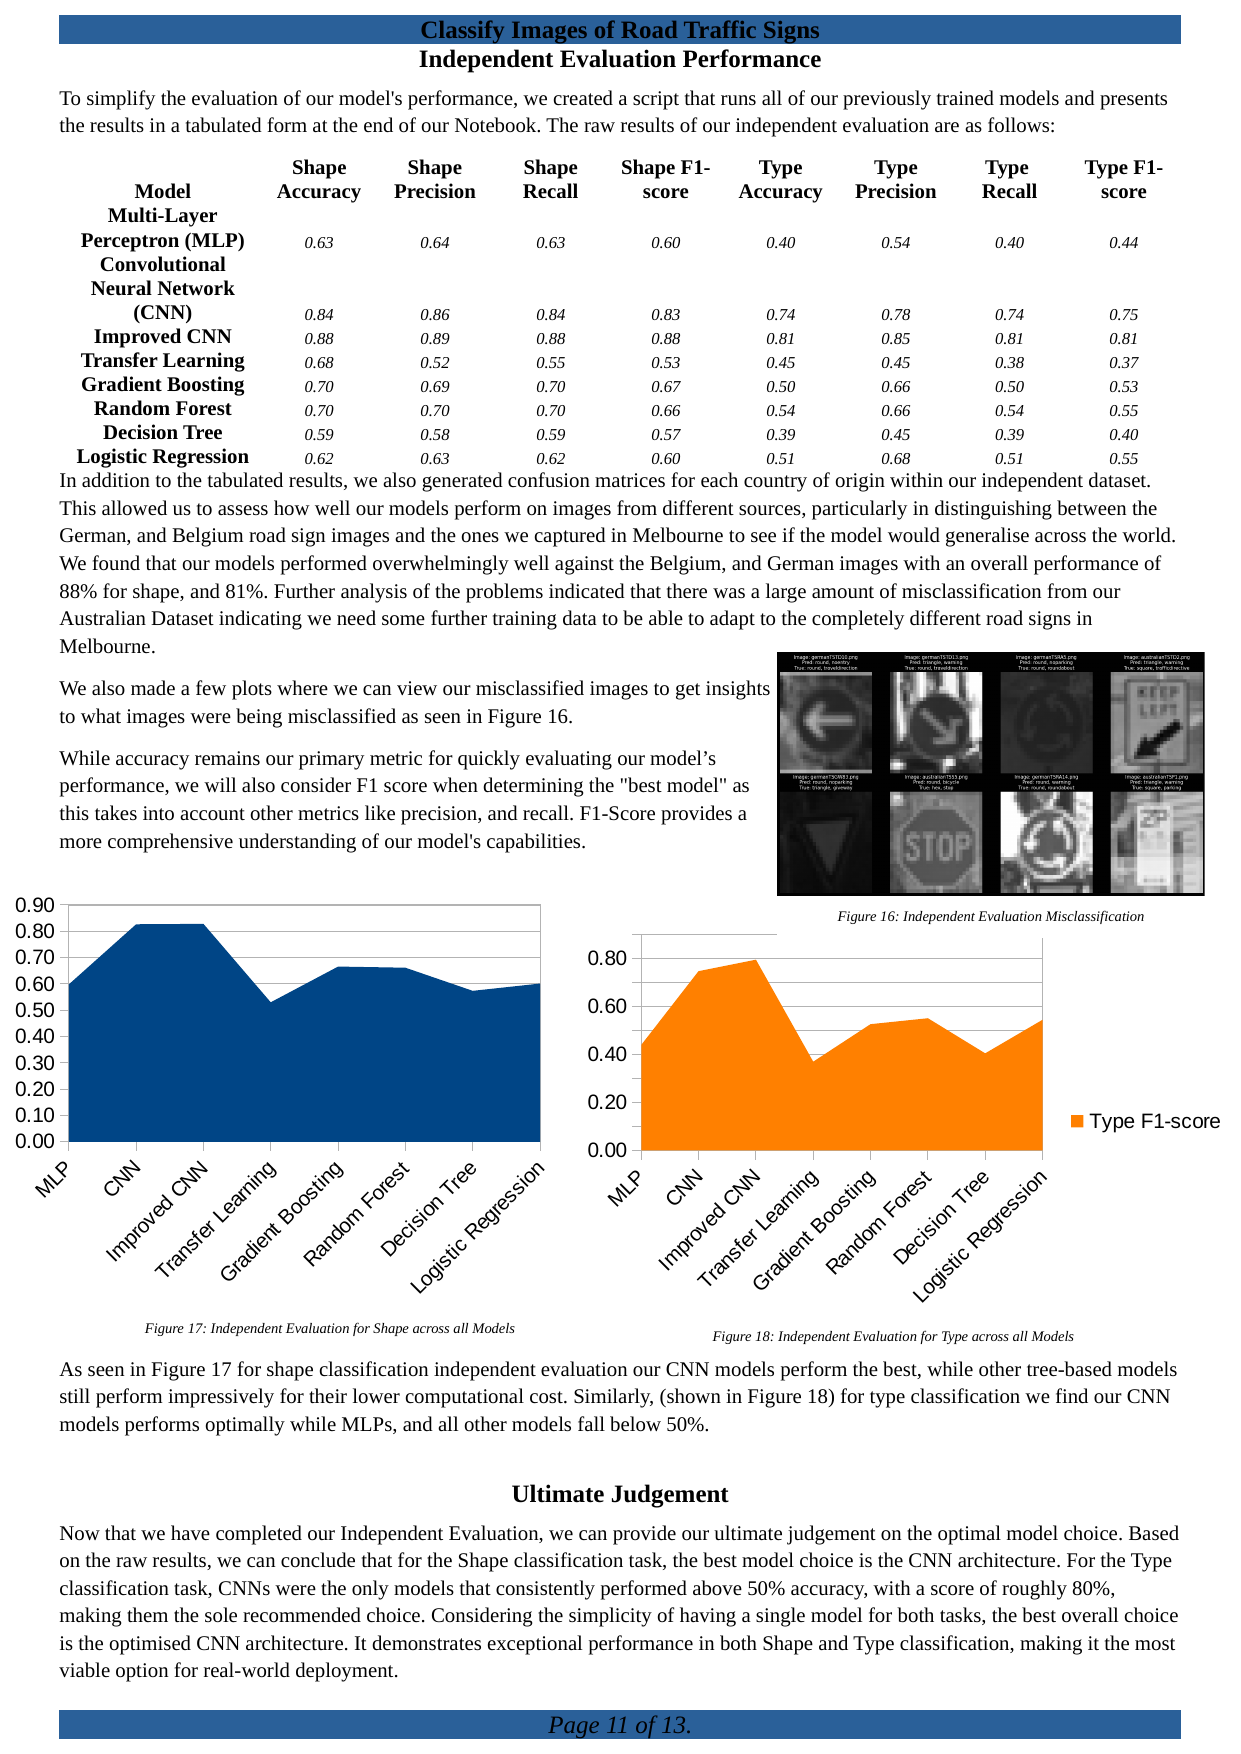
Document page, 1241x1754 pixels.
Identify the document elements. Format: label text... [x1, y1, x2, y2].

table_cell 0.58 [376, 420, 493, 444]
table_cell 0.57 [608, 420, 723, 444]
text As seen in Figure 17 for shape classification independent evaluation our CNN models perform the best, while other tree-based models still perform impressively for their lower computational cost. Similarly, (shown in Figure 18) for type classification we find our CNN models performs optimally while MLPs, and all other models fall below 50%. [0, 1349, 1181, 1436]
table_cell 0.39 [723, 420, 838, 444]
table_cell 0.86 [376, 252, 493, 324]
text To simplify the evaluation of our model's performance, we created a script that runs all of our previously trained models and presents the results in a tabulated form at the end of our Notebook. The raw results of our independent evaluation are as follows: [59, 86, 1181, 137]
table_cell 0.38 [953, 348, 1065, 372]
table_cell Transfer Learning [64, 348, 261, 372]
table_header Model [64, 155, 261, 203]
table_header Shape Accuracy [261, 155, 376, 203]
table_cell 0.55 [493, 348, 608, 372]
table_cell 0.88 [608, 324, 723, 348]
table_cell 0.68 [838, 444, 953, 468]
table_cell 0.88 [261, 324, 376, 348]
table_header Type Accuracy [723, 155, 838, 203]
table_cell 0.70 [261, 396, 376, 420]
table_cell 0.63 [261, 204, 376, 252]
table_cell 0.88 [493, 324, 608, 348]
table_cell 0.51 [953, 444, 1065, 468]
table_cell 0.78 [838, 252, 953, 324]
table_cell Multi-Layer Perceptron (MLP) [64, 204, 261, 252]
table_cell 0.89 [376, 324, 493, 348]
table_cell 0.70 [493, 396, 608, 420]
table_cell 0.60 [608, 204, 723, 252]
table_cell 0.63 [493, 204, 608, 252]
table_cell 0.66 [838, 396, 953, 420]
table_header Type F1-score [1065, 155, 1182, 203]
table_cell 0.68 [261, 348, 376, 372]
table_cell 0.54 [953, 396, 1065, 420]
text We also made a few plots where we can view our misclassified images to get insights to what images were being misclassified as seen in Figure 16. [59, 676, 777, 728]
table_cell 0.40 [723, 204, 838, 252]
table_cell 0.54 [838, 204, 953, 252]
table_cell 0.37 [1065, 348, 1182, 372]
table_cell Logistic Regression [64, 444, 261, 468]
text While accuracy remains our primary metric for quickly evaluating our model’s performance, we will also consider F1 score when determining the "best model" as this takes into account other metrics like precision, and recall. F1-Score provides a more comprehensive understanding of our model's capabilities. [59, 746, 777, 853]
table_cell 0.75 [1065, 252, 1182, 324]
table_cell 0.84 [261, 252, 376, 324]
table_cell 0.62 [493, 444, 608, 468]
table_cell 0.81 [953, 324, 1065, 348]
table_cell 0.59 [261, 420, 376, 444]
table_cell Improved CNN [64, 324, 261, 348]
table_cell Decision Tree [64, 420, 261, 444]
text Figure 17: Independent Evaluation for Shape across all Models [0, 1308, 546, 1349]
table_cell 0.45 [723, 348, 838, 372]
table_cell 0.40 [1065, 420, 1182, 444]
table_cell 0.63 [376, 444, 493, 468]
text Figure 16: Independent Evaluation Misclassification [777, 896, 1204, 937]
table_cell Gradient Boosting [64, 372, 261, 396]
table_cell 0.84 [493, 252, 608, 324]
table_cell 0.74 [953, 252, 1065, 324]
table_cell 0.70 [376, 396, 493, 420]
table_cell 0.53 [608, 348, 723, 372]
table_cell 0.69 [376, 372, 493, 396]
table_cell 0.81 [723, 324, 838, 348]
table_cell Random Forest [64, 396, 261, 420]
table_cell 0.66 [608, 396, 723, 420]
table_cell 0.62 [261, 444, 376, 468]
table_cell 0.55 [1065, 396, 1182, 420]
table_cell 0.50 [953, 372, 1065, 396]
table_cell 0.60 [608, 444, 723, 468]
table_cell 0.85 [838, 324, 953, 348]
table_header Shape Precision [376, 155, 493, 203]
table_cell 0.70 [261, 372, 376, 396]
table_cell 0.45 [838, 420, 953, 444]
table_cell 0.81 [1065, 324, 1182, 348]
table_cell 0.59 [493, 420, 608, 444]
table_header Type Precision [838, 155, 953, 203]
table_cell 0.54 [723, 396, 838, 420]
table_cell 0.66 [838, 372, 953, 396]
table_cell 0.64 [376, 204, 493, 252]
table_cell 0.45 [838, 348, 953, 372]
table_cell 0.70 [493, 372, 608, 396]
text Figure 18: Independent Evaluation for Type across all Models [546, 907, 1240, 1357]
table_header Shape Recall [493, 155, 608, 203]
text As seen in Figure 17 for shape classification independent evaluation our CNN models perform the best, while other tree-based models still perform impressively for their lower computational cost. Similarly, (shown in Figure 18) for type classification we find our CNN models performs optimally while MLPs, and all other models fall below 50%. [0, 871, 777, 907]
table_cell 0.83 [608, 252, 723, 324]
table_cell 0.55 [1065, 444, 1182, 468]
table_cell 0.50 [723, 372, 838, 396]
table_cell 0.44 [1065, 204, 1182, 252]
table_header Shape F1-score [608, 155, 723, 203]
subtitle Ultimate Judgement [59, 1479, 1181, 1508]
table_header Type Recall [953, 155, 1065, 203]
table_cell 0.40 [953, 204, 1065, 252]
table_cell 0.52 [376, 348, 493, 372]
table_cell 0.51 [723, 444, 838, 468]
table_cell 0.74 [723, 252, 838, 324]
table_cell 0.67 [608, 372, 723, 396]
picture [777, 652, 1205, 896]
text In addition to the tabulated results, we also generated confusion matrices for each country of origin within our independent dataset. This allowed us to assess how well our models perform on images from different sources, particularly in distinguishing between the German, and Belgium road sign images and the ones we captured in Melbourne to see if the model would generalise across the world. We found that our models performed overwhelmingly well against the Belgium, and German images with an overall performance of 88% for shape, and 81%. Further analysis of the problems indicated that there was a large amount of misclassification from our Australian Dataset indicating we need some further training data to be able to adapt to the completely different road signs in Melbourne. [59, 468, 1204, 658]
text Now that we have completed our Independent Evaluation, we can provide our ultimate judgement on the optimal model choice. Based on the raw results, we can conclude that for the Shape classification task, the best model choice is the CNN architecture. For the Type classification task, CNNs were the only models that consistently performed above 50% accuracy, with a score of roughly 80%, making them the sole recommended choice. Considering the simplicity of having a single model for both tasks, the best overall choice is the optimised CNN architecture. It demonstrates exceptional performance in both Shape and Type classification, making it the most viable option for real-world deployment. [59, 1520, 1181, 1682]
table_cell 0.39 [953, 420, 1065, 444]
table_cell Convolutional Neural Network (CNN) [64, 252, 261, 324]
table_cell 0.53 [1065, 372, 1182, 396]
subtitle Independent Evaluation Performance [59, 44, 1181, 73]
